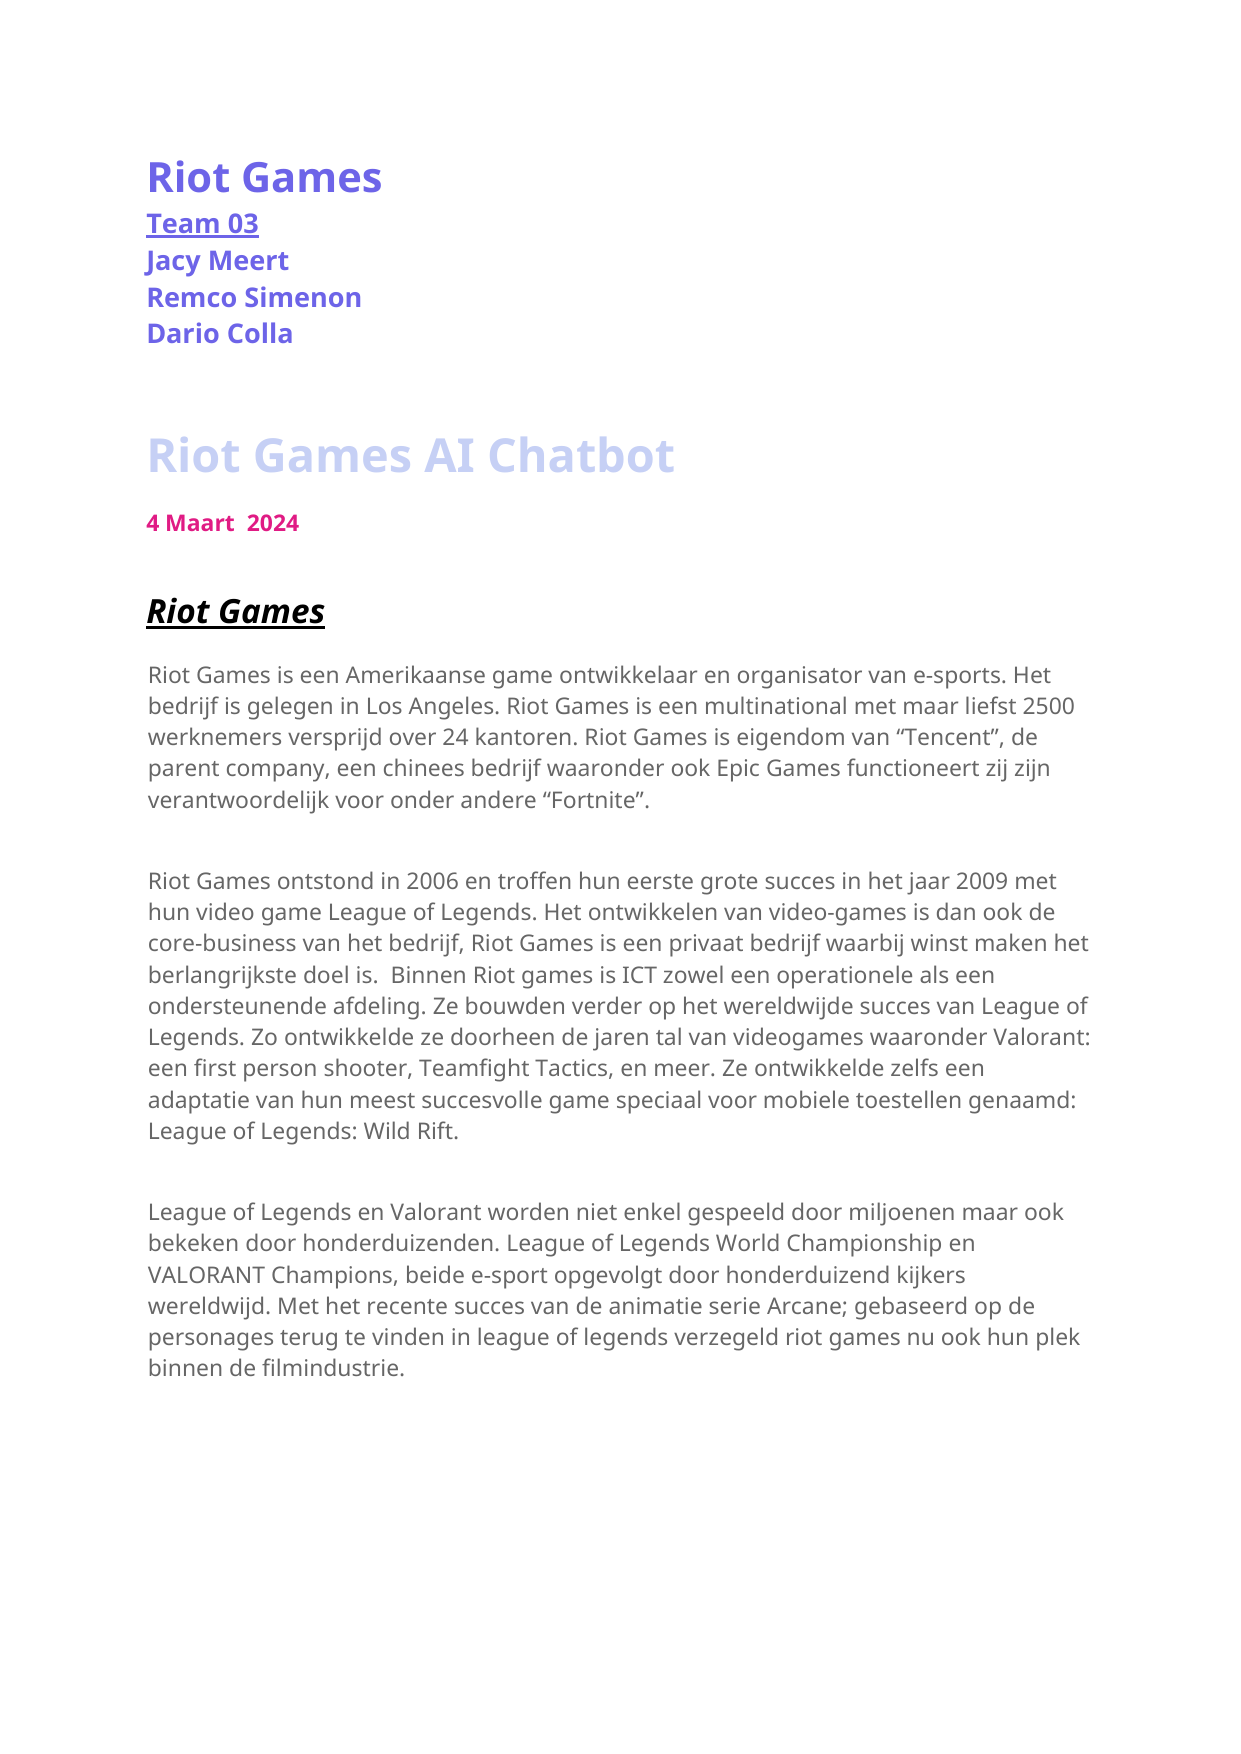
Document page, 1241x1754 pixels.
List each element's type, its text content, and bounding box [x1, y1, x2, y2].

text 4 Maart 2024 [146, 507, 1093, 538]
text Dario Colla [146, 315, 1093, 352]
text Team 03 [146, 204, 1093, 241]
text Riot Games AI Chatbot [146, 422, 1093, 486]
text League of Legends en Valorant worden niet enkel gespeeld door miljoenen maar ook bekeken door honderduizenden. League of Legends World Championship en VALORANT Champions, beide e-sport opgevolgt door honderduizend kijkers wereldwijd. Met het recente succes van de animatie serie Arcane; gebaseerd op de personages terug te vinden in league of legends verzegeld riot games nu ook hun plek binnen de filmindustrie. [148, 1196, 1093, 1384]
subtitle Riot Games [146, 588, 1093, 634]
text Jacy Meert [146, 241, 1093, 278]
text Riot Games [146, 148, 1093, 204]
text Riot Games is een Amerikaanse game ontwikkelaar en organisator van e-sports. Het bedrijf is gelegen in Los Angeles. Riot Games is een multinational met maar liefst 2500 werknemers versprijd over 24 kantoren. Riot Games is eigendom van “Tencent”, de parent company, een chinees bedrijf waaronder ook Epic Games functioneert zij zijn verantwoordelijk voor onder andere “Fortnite”. [148, 659, 1093, 815]
text Remco Simenon [146, 278, 1093, 315]
text Riot Games ontstond in 2006 en troffen hun eerste grote succes in het jaar 2009 met hun video game League of Legends. Het ontwikkelen van video-games is dan ook de core-business van het bedrijf, Riot Games is een privaat bedrijf waarbij winst maken het berlangrijkste doel is. Binnen Riot games is ICT zowel een operationele als een ondersteunende afdeling. Ze bouwden verder op het wereldwijde succes van League of Legends. Zo ontwikkelde ze doorheen de jaren tal van videogames waaronder Valorant: een first person shooter, Teamfight Tactics, en meer. Ze ontwikkelde zelfs een adaptatie van hun meest succesvolle game speciaal voor mobiele toestellen genaamd: League of Legends: Wild Rift. [148, 865, 1093, 1146]
